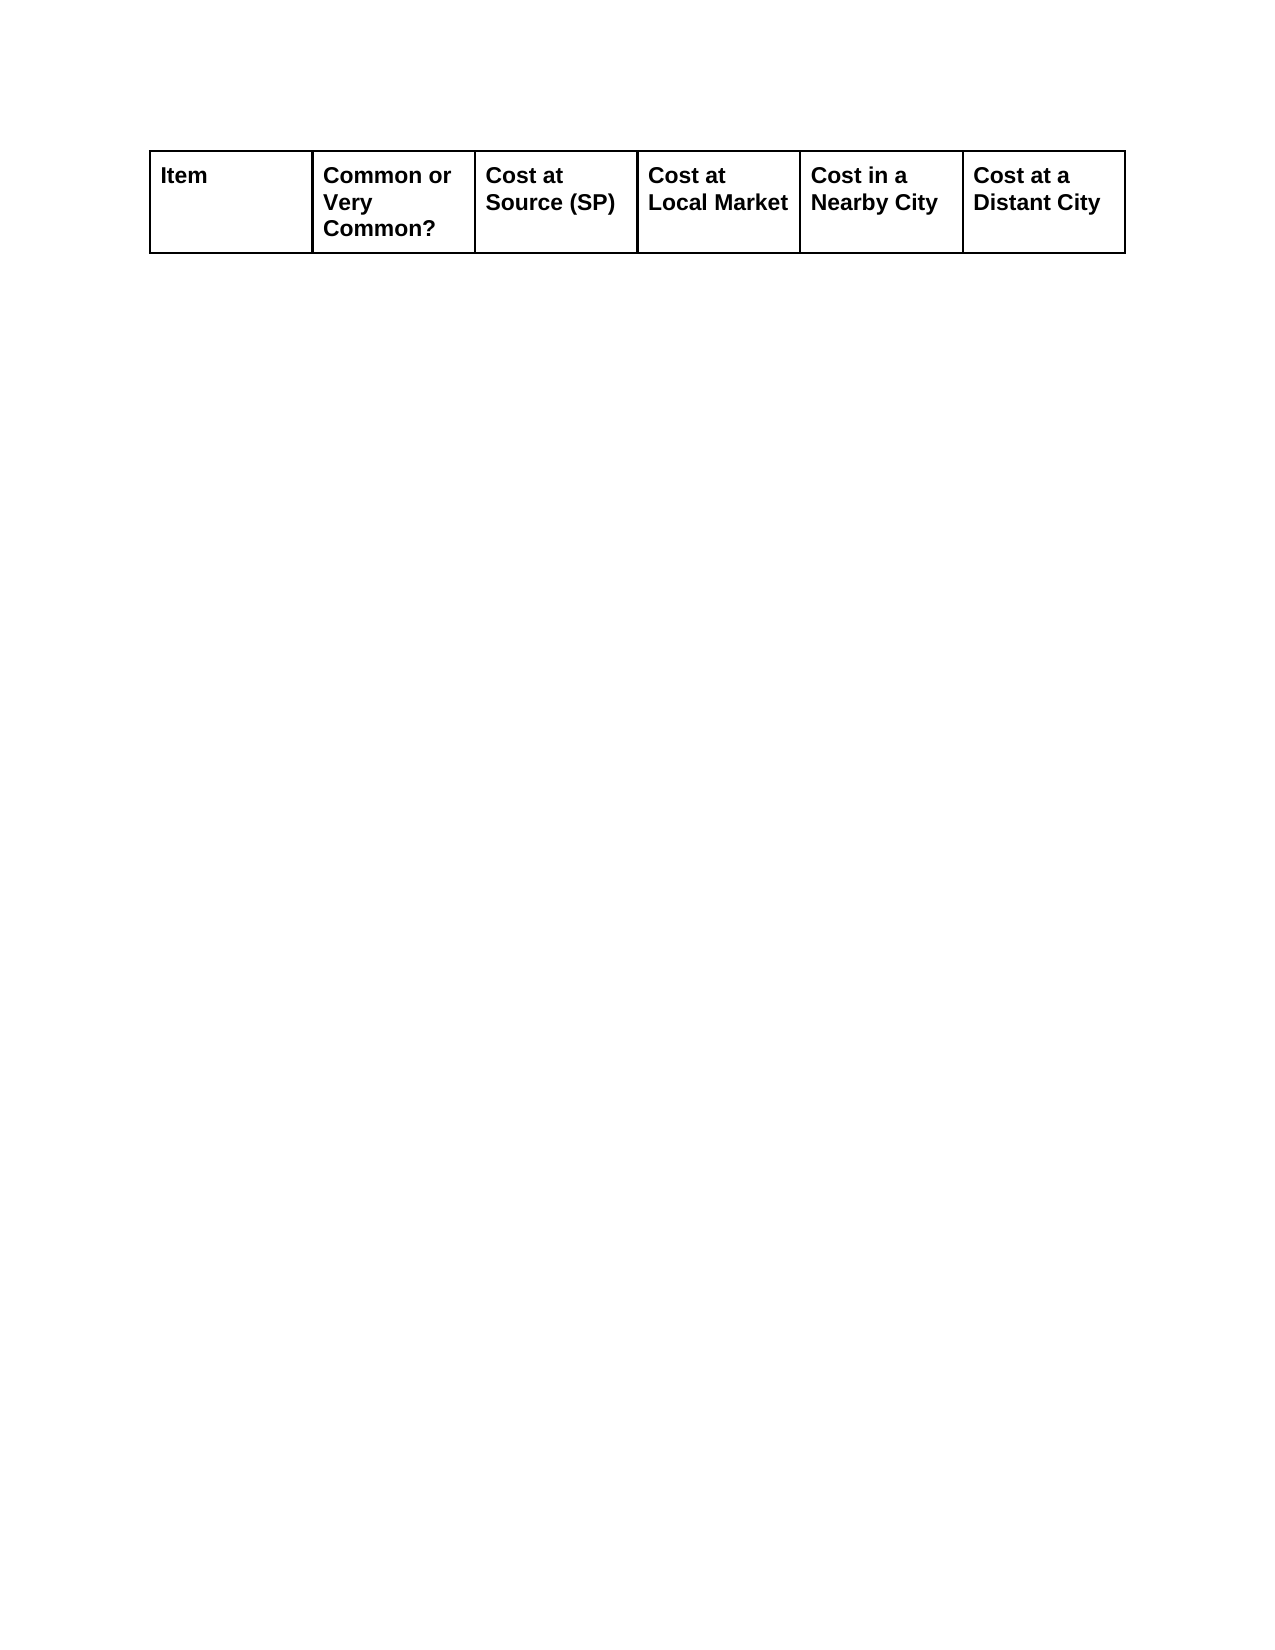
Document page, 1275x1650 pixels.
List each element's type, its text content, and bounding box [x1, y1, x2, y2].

table_header Item [151, 152, 311, 252]
table_header Cost at Source (SP) [476, 152, 636, 252]
table_header Cost in a Nearby City [801, 152, 962, 252]
table_header Cost at Local Market [639, 152, 799, 252]
table_header Common or Very Common? [314, 152, 474, 252]
table_header Cost at a Distant City [964, 152, 1124, 252]
